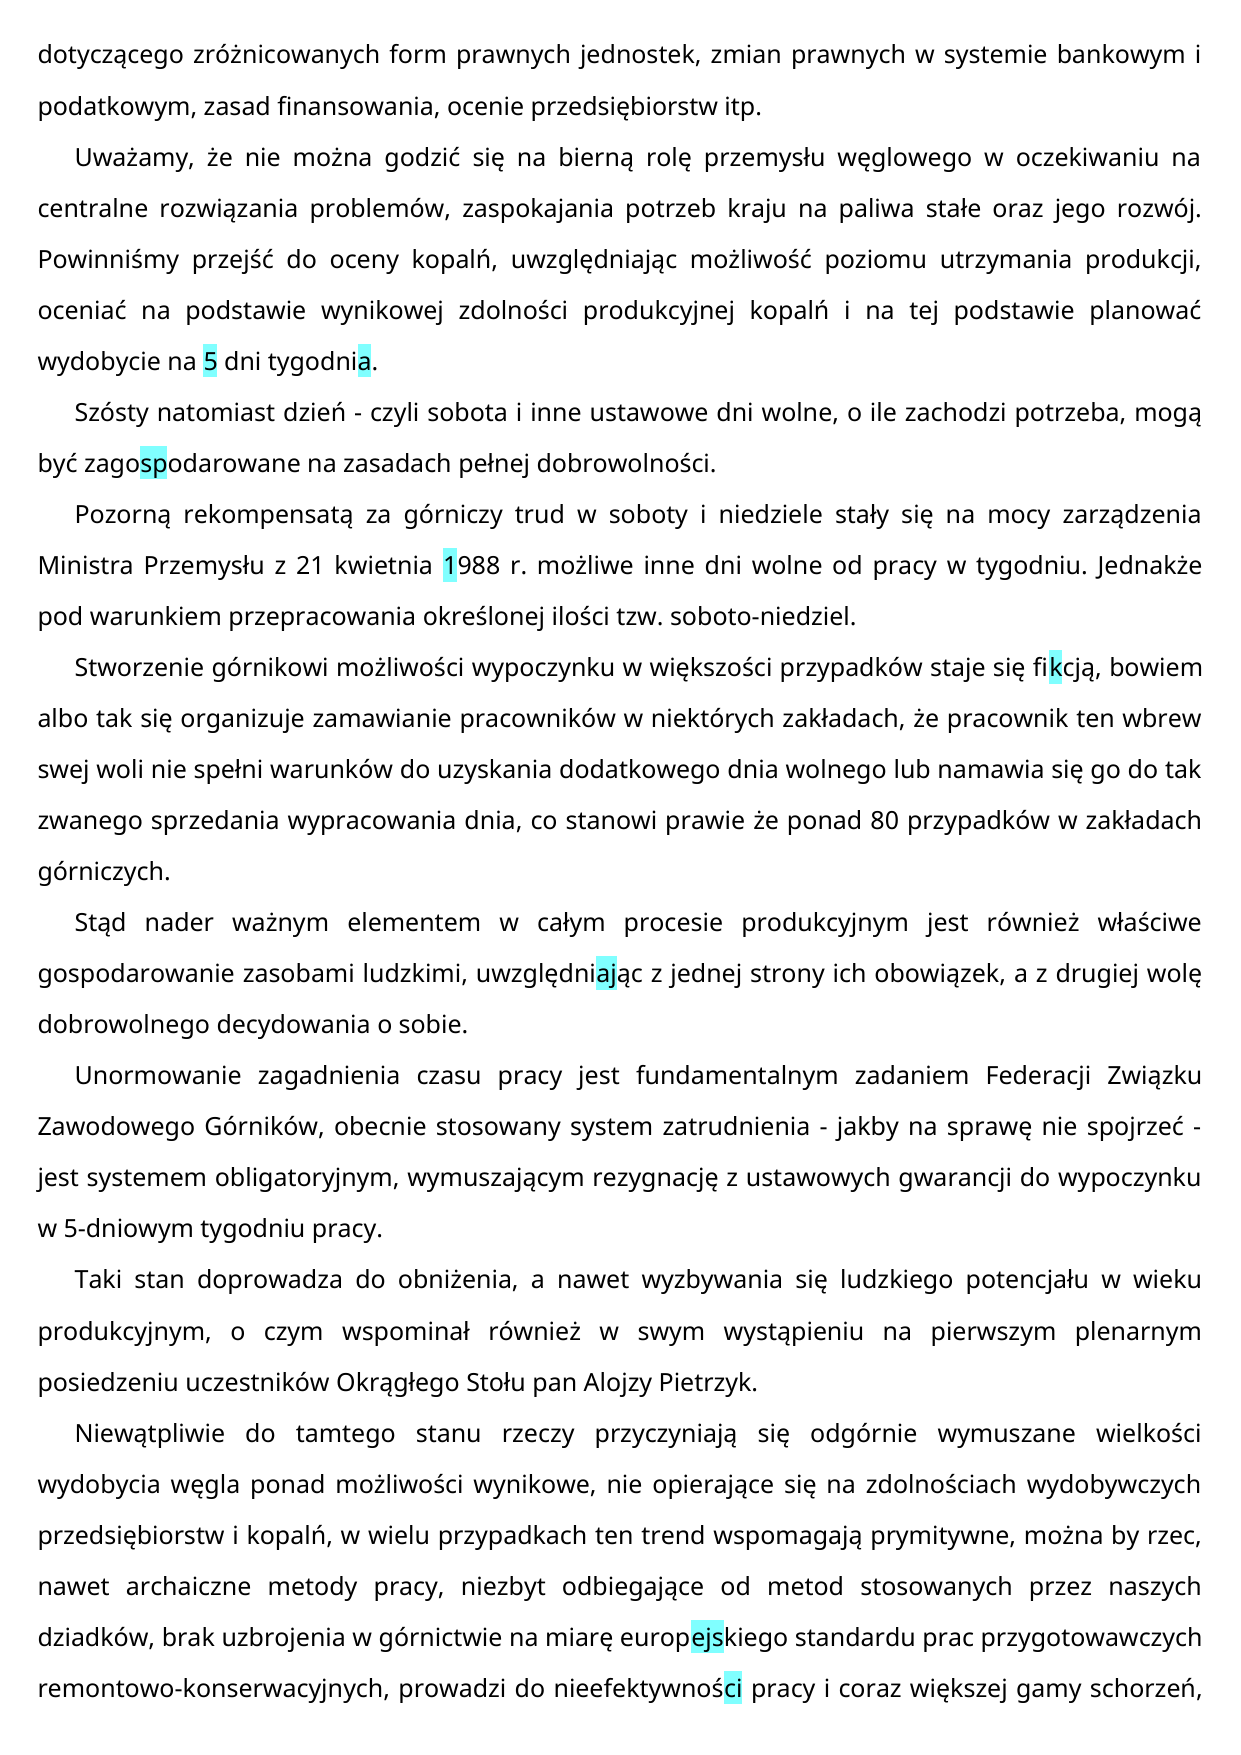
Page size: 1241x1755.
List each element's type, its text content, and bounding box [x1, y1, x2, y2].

text Taki stan doprowadza do obniżenia, a nawet wyzbywania się ludzkiego potencjału w wieku produkcyjnym, o czym wspominał również w swym wystąpieniu na pierwszym plenarnym posiedzeniu uczestników Okrągłego Stołu pan Alojzy Pietrzyk. [37, 1262, 1203, 1398]
text Stworzenie górnikowi możliwości wypoczynku w większości przypadków staje się fikcją, bowiem albo tak się organizuje zamawianie pracowników w niektórych zakładach, że pracownik ten wbrew swej woli nie spełni warunków do uzyskania dodatkowego dnia wolnego lub namawia się go do tak zwanego sprzedania wypracowania dnia, co stanowi prawie że ponad 80 przypadków w zakładach górniczych. [37, 650, 1203, 888]
text Szósty natomiast dzień - czyli sobota i inne ustawowe dni wolne, o ile zachodzi potrzeba, mogą być zagospodarowane na zasadach pełnej dobrowolności. [37, 394, 1203, 479]
text dotyczącego zróżnicowanych form prawnych jednostek, zmian prawnych w systemie bankowym i podatkowym, zasad finansowania, ocenie przedsiębiorstw itp. [37, 37, 1203, 122]
text Niewątpliwie do tamtego stanu rzeczy przyczyniają się odgórnie wymuszane wielkości wydobycia węgla ponad możliwości wynikowe, nie opierające się na zdolnościach wydobywczych przedsiębiorstw i kopalń, w wielu przypadkach ten trend wspomagają prymitywne, można by rzec, nawet archaiczne metody pracy, niezbyt odbiegające od metod stosowanych przez naszych dziadków, brak uzbrojenia w górnictwie na miarę europejskiego standardu prac przygotowawczych remontowo-konserwacyjnych, prowadzi do nieefektywności pracy i coraz większej gamy schorzeń, [37, 1415, 1203, 1704]
text Pozorną rekompensatą za górniczy trud w soboty i niedziele stały się na mocy zarządzenia Ministra Przemysłu z 21 kwietnia 1988 r. możliwe inne dni wolne od pracy w tygodniu. Jednakże pod warunkiem przepracowania określonej ilości tzw. soboto-niedziel. [37, 497, 1203, 633]
text Stąd nader ważnym elementem w całym procesie produkcyjnym jest również właściwe gospodarowanie zasobami ludzkimi, uwzględniając z jednej strony ich obowiązek, a z drugiej wolę dobrowolnego decydowania o sobie. [37, 905, 1203, 1041]
text Unormowanie zagadnienia czasu pracy jest fundamentalnym zadaniem Federacji Związku Zawodowego Górników, obecnie stosowany system zatrudnienia - jakby na sprawę nie spojrzeć - jest systemem obligatoryjnym, wymuszającym rezygnację z ustawowych gwarancji do wypoczynku w 5-dniowym tygodniu pracy. [37, 1058, 1203, 1245]
text Uważamy, że nie można godzić się na bierną rolę przemysłu węglowego w oczekiwaniu na centralne rozwiązania problemów, zaspokajania potrzeb kraju na paliwa stałe oraz jego rozwój. Powinniśmy przejść do oceny kopalń, uwzględniając możliwość poziomu utrzymania produkcji, oceniać na podstawie wynikowej zdolności produkcyjnej kopalń i na tej podstawie planować wydobycie na 5 dni tygodnia. [37, 139, 1203, 377]
